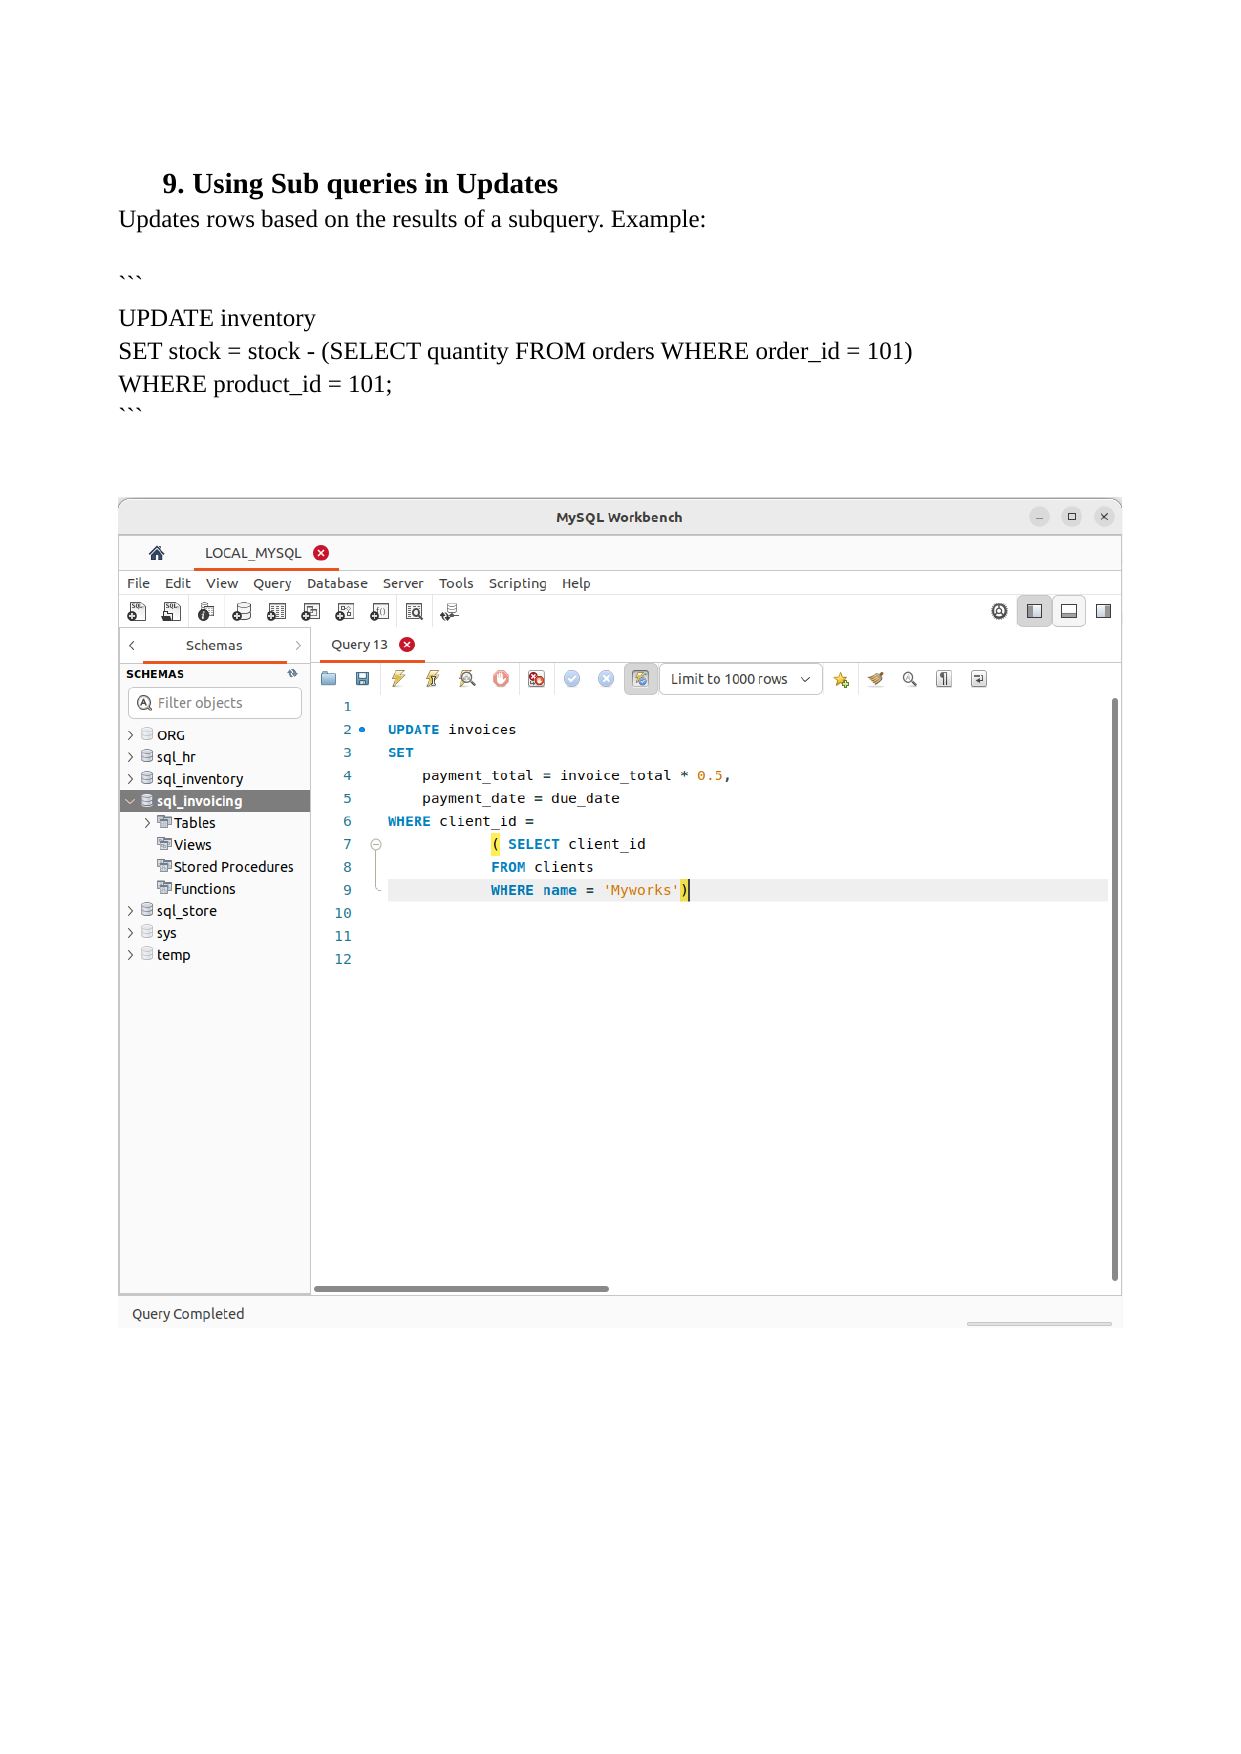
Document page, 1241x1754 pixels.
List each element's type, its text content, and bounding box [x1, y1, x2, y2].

list Using Sub queries in Updates [162, 166, 1122, 199]
text Updates rows based on the results of a subquery. Example: ``` UPDATE inventory SET stock = stock - (SELECT quantity FROM orders WHERE order_id = 101) WHERE product_id = 101; ``` [118, 204, 1122, 431]
picture [118, 497, 1123, 1328]
